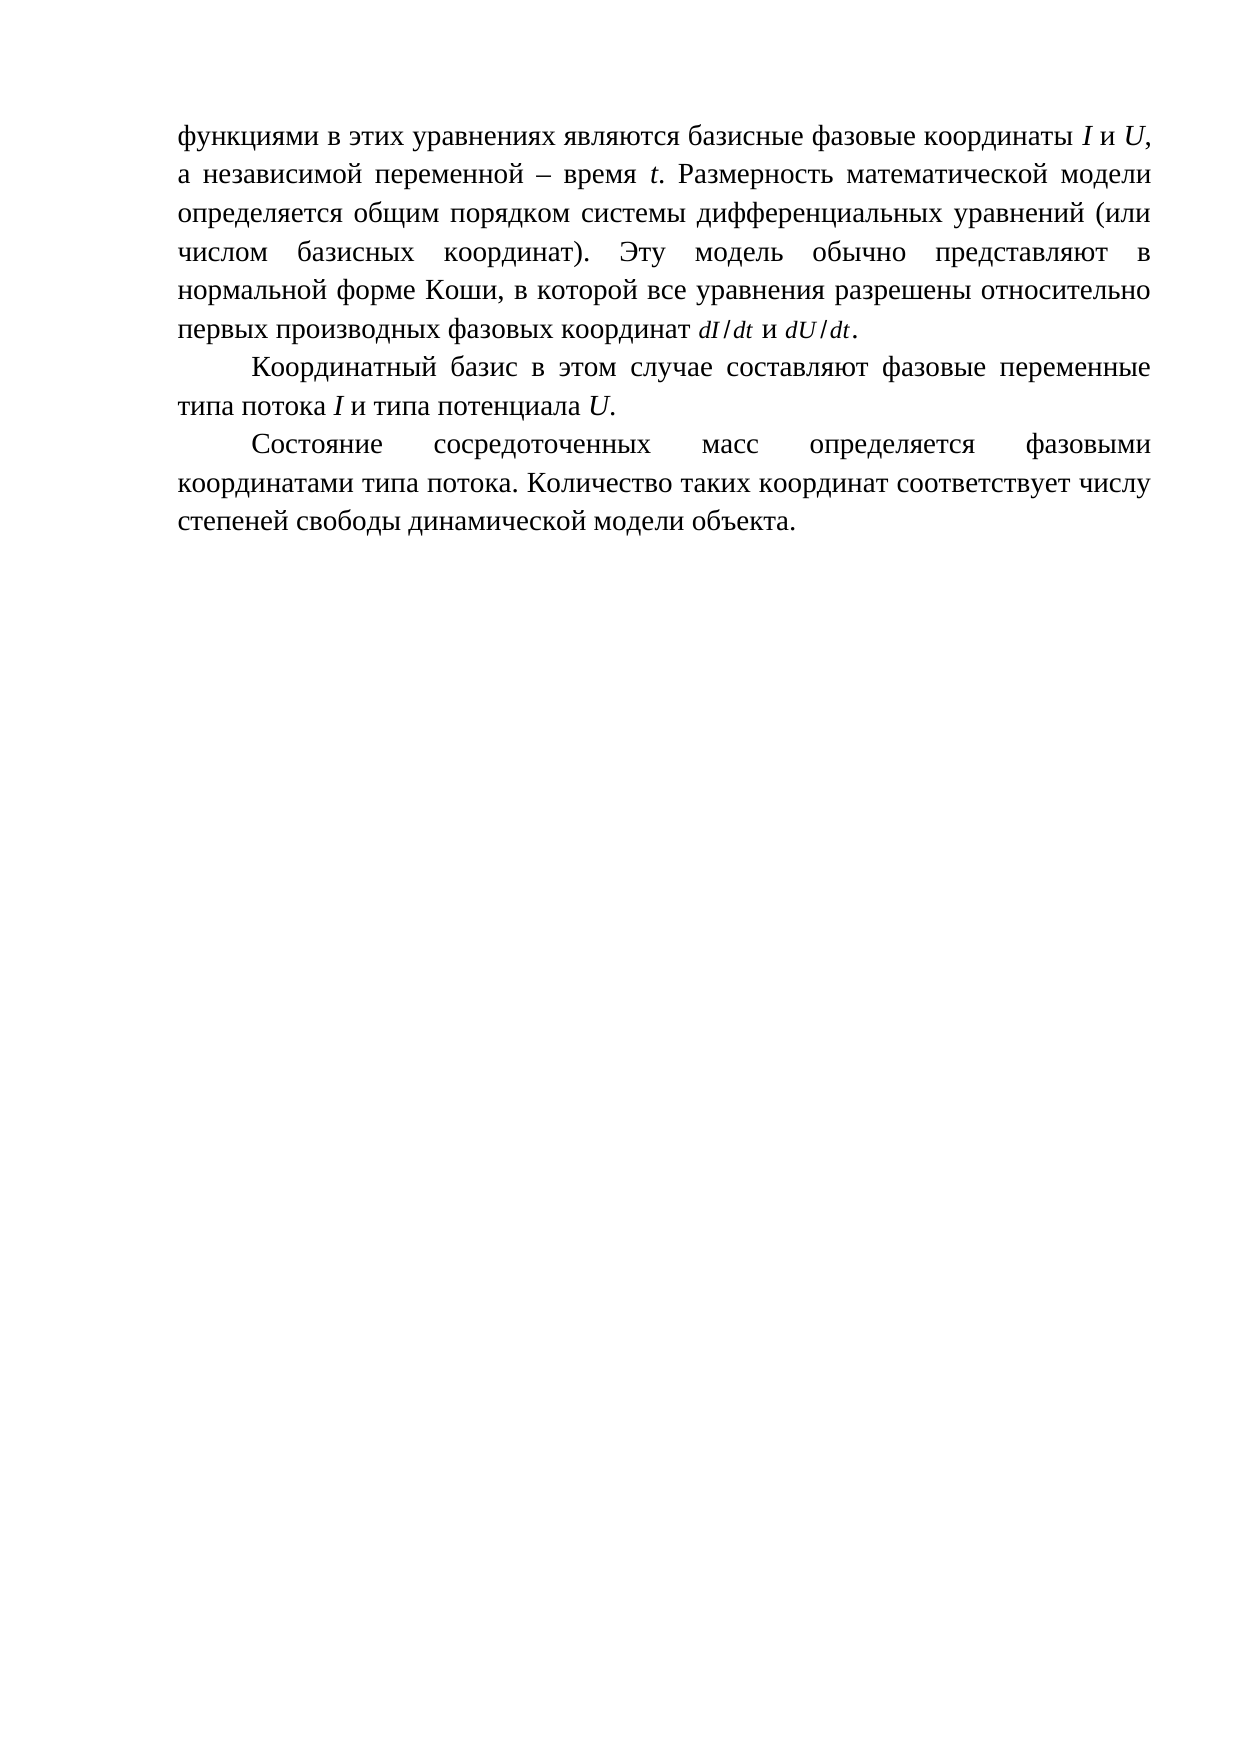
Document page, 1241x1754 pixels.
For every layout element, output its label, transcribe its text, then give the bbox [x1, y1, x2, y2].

text Состояние сосредоточенных масс определяется фазовыми координатами типа потока. Количество таких координат соответствует числу степеней свободы динамической модели объекта. [177, 426, 1152, 537]
text Координатный базис в этом случае составляют фазовые переменные типа потока I и типа потенциала U. [177, 349, 1152, 421]
text функциями в этих уравнениях являются базисные фазовые координаты I и U, а независимой переменной – время t. Размерность математической модели определяется общим порядком системы дифференциальных уравнений (или числом базисных координат). Эту модель обычно представляют в нормальной форме Коши, в которой все уравнения разрешены относительно первых производных фазовых координат и . [177, 118, 1152, 344]
